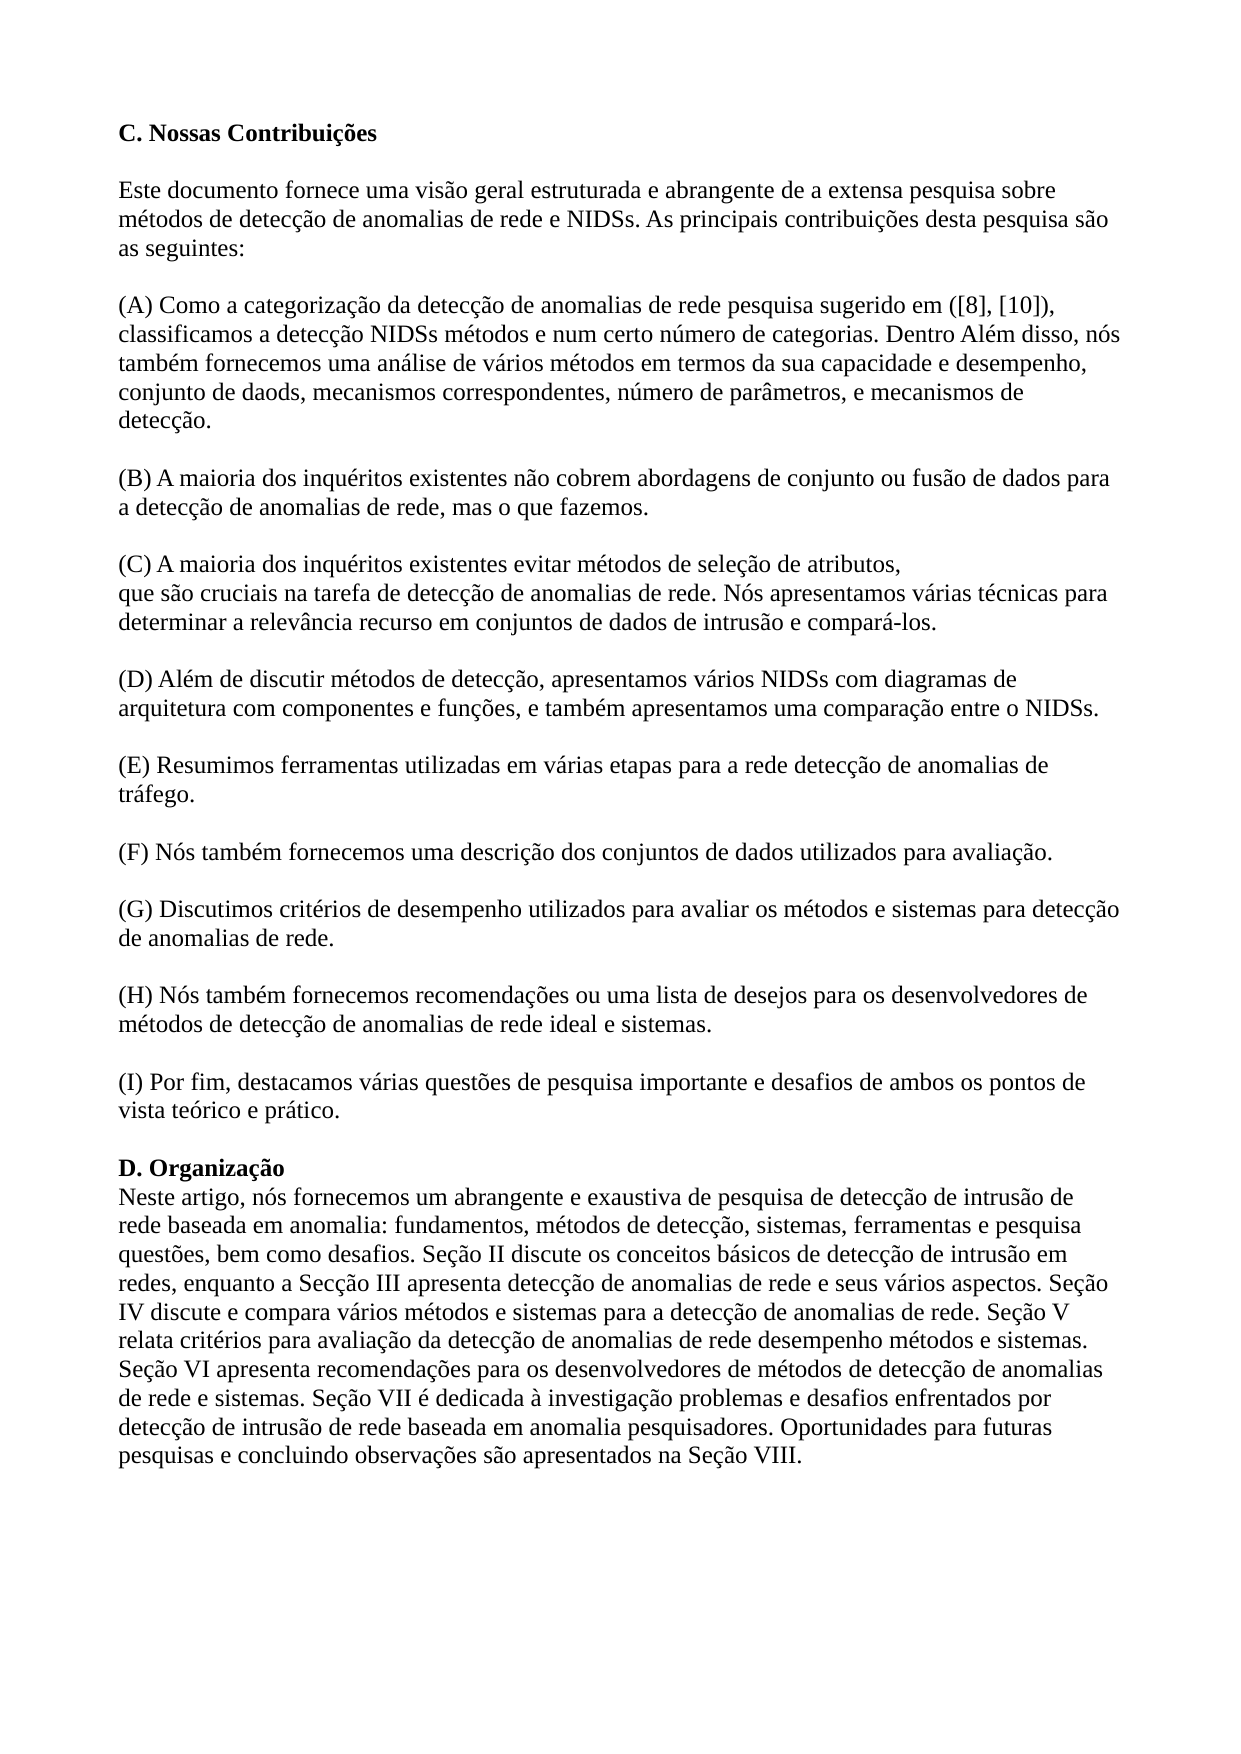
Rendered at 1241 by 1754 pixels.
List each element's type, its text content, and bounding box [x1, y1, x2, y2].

text Este documento fornece uma visão geral estruturada e abrangente de a extensa pesquisa sobre métodos de detecção de anomalias de rede e NIDSs. As principais contribuições desta pesquisa são as seguintes: [118, 176, 1122, 262]
text Neste artigo, nós fornecemos um abrangente e exaustiva de pesquisa de detecção de intrusão de rede baseada em anomalia: fundamentos, métodos de detecção, sistemas, ferramentas e pesquisa questões, bem como desafios. Seção II discute os conceitos básicos de detecção de intrusão em redes, enquanto a Secção III apresenta detecção de anomalias de rede e seus vários aspectos. Seção IV discute e compara vários métodos e sistemas para a detecção de anomalias de rede. Seção V relata critérios para avaliação da detecção de anomalias de rede desempenho métodos e sistemas. Seção VI apresenta recomendações para os desenvolvedores de métodos de detecção de anomalias de rede e sistemas. Seção VII é dedicada à investigação problemas e desafios enfrentados por detecção de intrusão de rede baseada em anomalia pesquisadores. Oportunidades para futuras pesquisas e concluindo observações são apresentados na Seção VIII. [118, 1182, 1122, 1469]
text (C) A maioria dos inquéritos existentes evitar métodos de seleção de atributos, [118, 549, 1122, 578]
text (A) Como a categorização da detecção de anomalias de rede pesquisa sugerido em ([8], [10]), classificamos a detecção NIDSs métodos e num certo número de categorias. Dentro Além disso, nós também fornecemos uma análise de vários métodos em termos da sua capacidade e desempenho, conjunto de daods, mecanismos correspondentes, número de parâmetros, e mecanismos de detecção. [118, 291, 1122, 434]
text que são cruciais na tarefa de detecção de anomalias de rede. Nós apresentamos várias técnicas para determinar a relevância recurso em conjuntos de dados de intrusão e compará-los. [118, 578, 1122, 636]
text (H) Nós também fornecemos recomendações ou uma lista de desejos para os desenvolvedores de métodos de detecção de anomalias de rede ideal e sistemas. [118, 981, 1122, 1038]
text C. Nossas Contribuições [118, 118, 1122, 147]
text (D) Além de discutir métodos de detecção, apresentamos vários NIDSs com diagramas de arquitetura com componentes e funções, e também apresentamos uma comparação entre o NIDSs. [118, 664, 1122, 722]
text (B) A maioria dos inquéritos existentes não cobrem abordagens de conjunto ou fusão de dados para a detecção de anomalias de rede, mas o que fazemos. [118, 463, 1122, 521]
text (E) Resumimos ferramentas utilizadas em várias etapas para a rede detecção de anomalias de tráfego. [118, 751, 1122, 808]
text (I) Por fim, destacamos várias questões de pesquisa importante e desafios de ambos os pontos de vista teórico e prático. [118, 1067, 1122, 1124]
text D. Organização [118, 1153, 1122, 1182]
text (F) Nós também fornecemos uma descrição dos conjuntos de dados utilizados para avaliação. [118, 837, 1122, 866]
text (G) Discutimos critérios de desempenho utilizados para avaliar os métodos e sistemas para detecção de anomalias de rede. [118, 894, 1122, 952]
